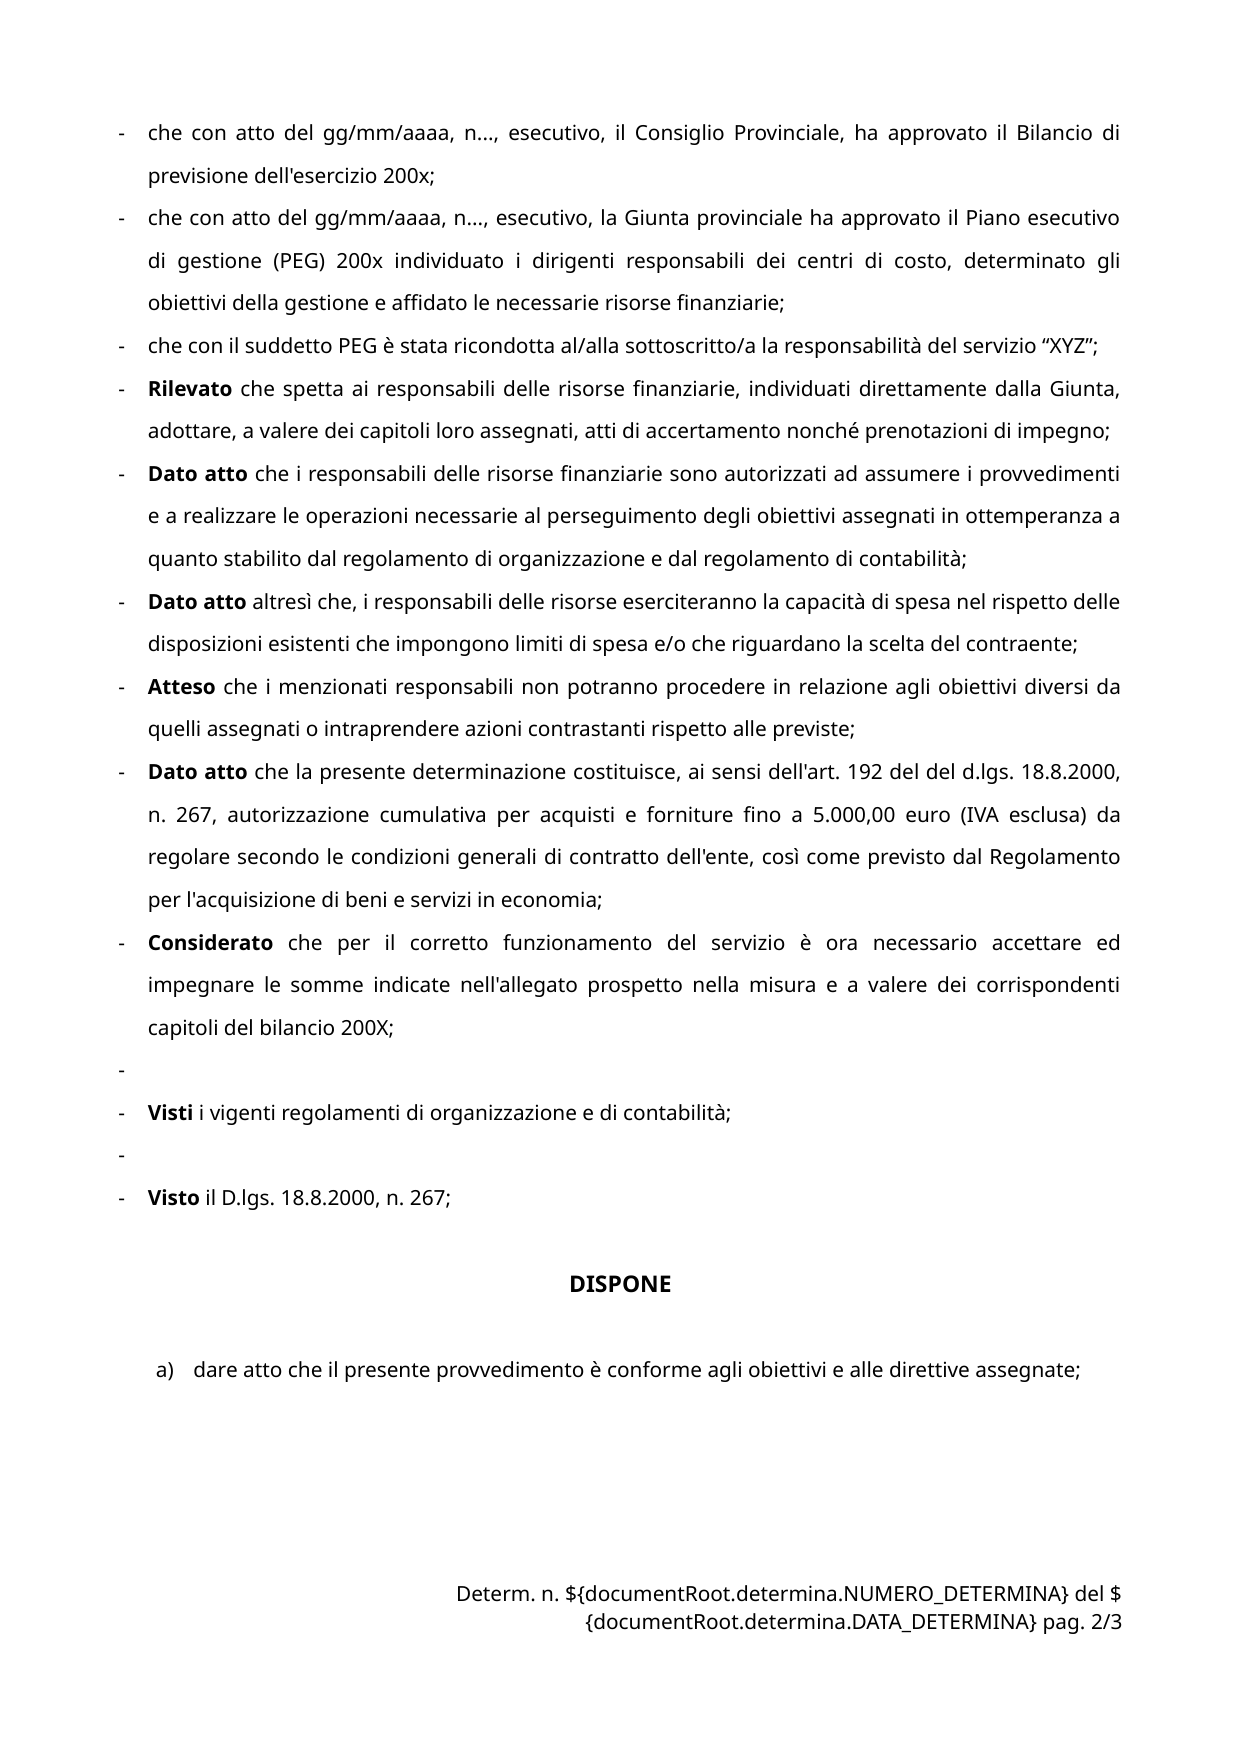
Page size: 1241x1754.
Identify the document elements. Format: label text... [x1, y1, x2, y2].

list che con il suddetto PEG è stata ricondotta al/alla sottoscritto/a la responsabilità del servizio “XYZ”; [118, 331, 1122, 359]
list che con atto del gg/mm/aaaa, n..., esecutivo, il Consiglio Provinciale, ha approvato il Bilancio di previsione dell'esercizio 200x; [118, 118, 1122, 189]
list Atteso che i menzionati responsabili non potranno procedere in relazione agli obiettivi diversi da quelli assegnati o intraprendere azioni contrastanti rispetto alle previste; [118, 672, 1122, 743]
list dare atto che il presente provvedimento è conforme agli obiettivi e alle direttive assegnate; [156, 1355, 1122, 1383]
list Dato atto che la presente determinazione costituisce, ai sensi dell'art. 192 del del d.lgs. 18.8.2000, n. 267, autorizzazione cumulativa per acquisti e forniture fino a 5.000,00 euro (IVA esclusa) da regolare secondo le condizioni generali di contratto dell'ente, così come previsto dal Regolamento per l'acquisizione di beni e servizi in economia; [118, 757, 1122, 913]
list Visto il D.lgs. 18.8.2000, n. 267; [118, 1183, 1122, 1212]
list Dato atto che i responsabili delle risorse finanziarie sono autorizzati ad assumere i provvedimenti e a realizzare le operazioni necessarie al perseguimento degli obiettivi assegnati in ottemperanza a quanto stabilito dal regolamento di organizzazione e dal regolamento di contabilità; [118, 459, 1122, 573]
text DISPONE [118, 1268, 1122, 1300]
list Dato atto altresì che, i responsabili delle risorse eserciteranno la capacità di spesa nel rispetto delle disposizioni esistenti che impongono limiti di spesa e/o che riguardano la scelta del contraente; [118, 587, 1122, 658]
list Visti i vigenti regolamenti di organizzazione e di contabilità; [118, 1098, 1122, 1126]
list che con atto del gg/mm/aaaa, n..., esecutivo, la Giunta provinciale ha approvato il Piano esecutivo di gestione (PEG) 200x individuato i dirigenti responsabili dei centri di costo, determinato gli obiettivi della gestione e affidato le necessarie risorse finanziarie; [118, 203, 1122, 317]
list Considerato che per il corretto funzionamento del servizio è ora necessario accettare ed impegnare le somme indicate nell'allegato prospetto nella misura e a valere dei corrispondenti capitoli del bilancio 200X; [118, 928, 1122, 1041]
list Rilevato che spetta ai responsabili delle risorse finanziarie, individuati direttamente dalla Giunta, adottare, a valere dei capitoli loro assegnati, atti di accertamento nonché prenotazioni di impegno; [118, 374, 1122, 445]
